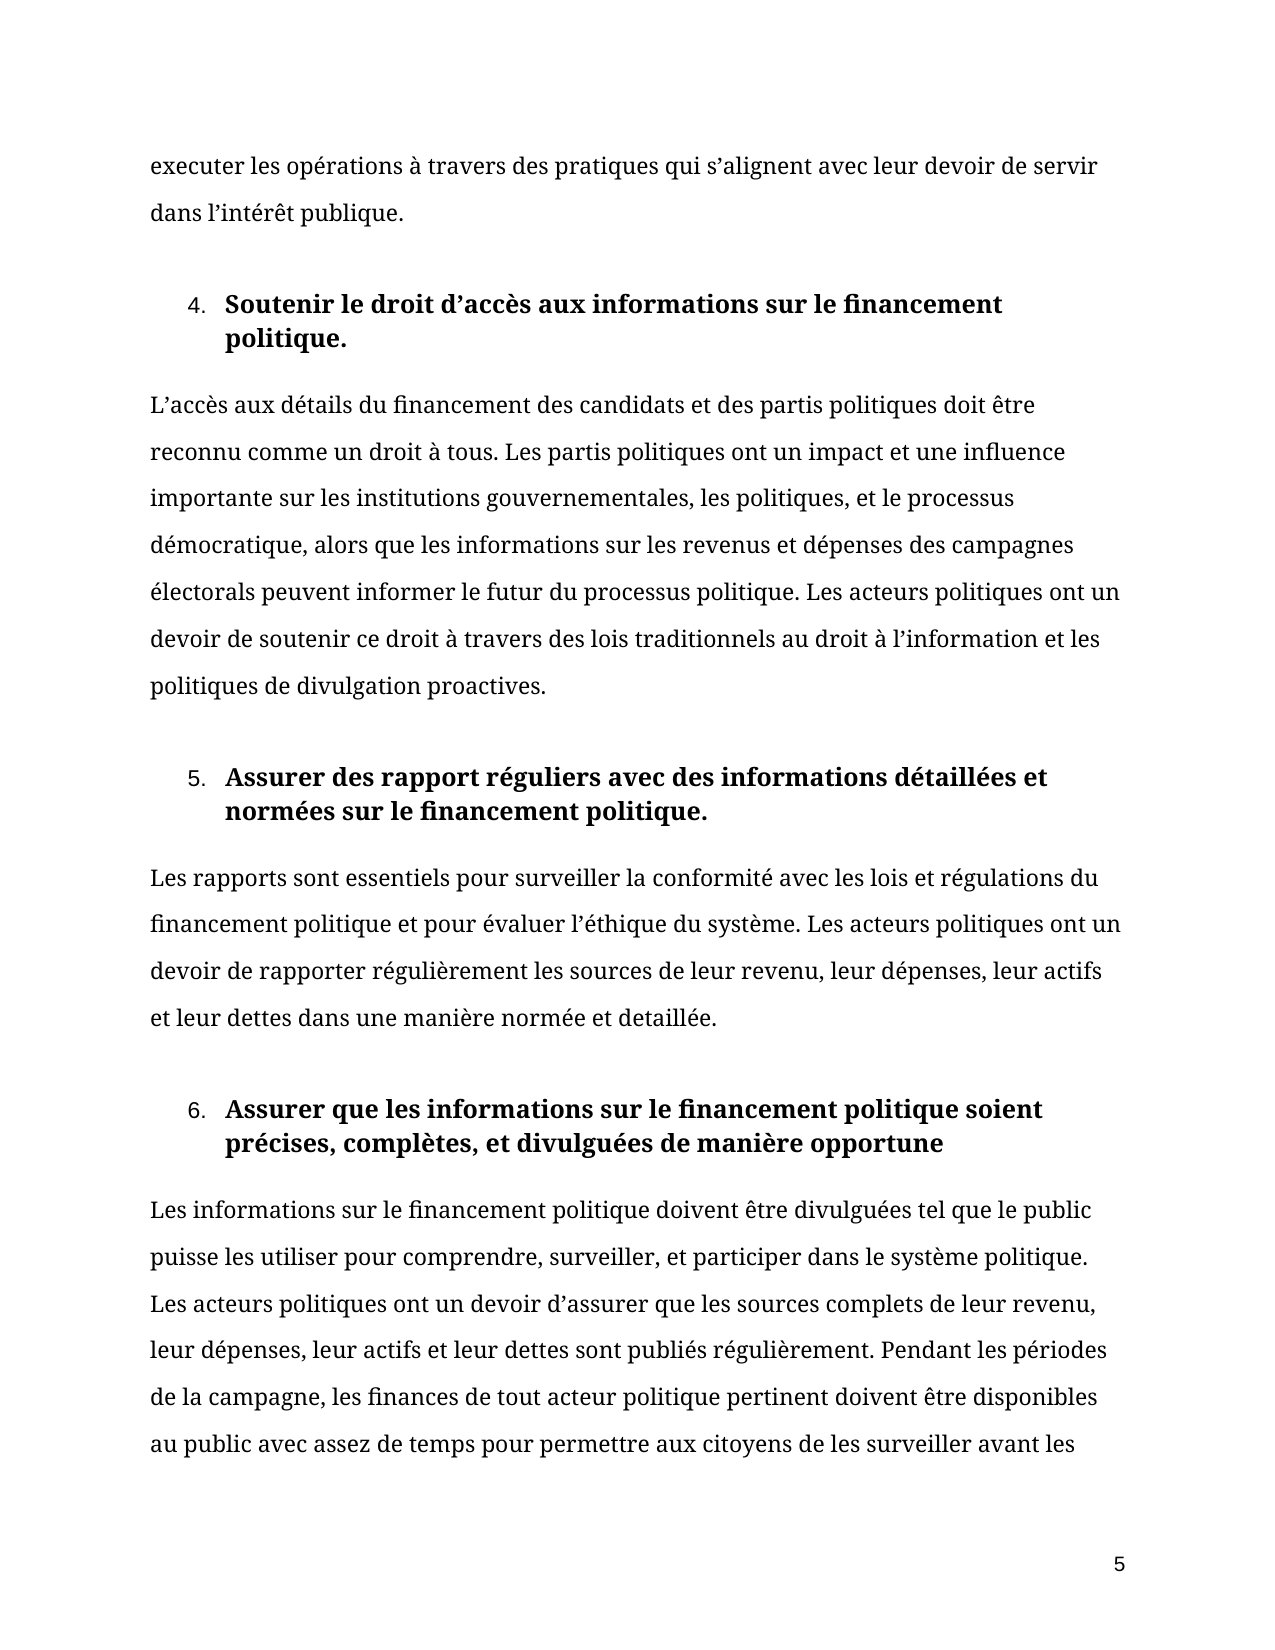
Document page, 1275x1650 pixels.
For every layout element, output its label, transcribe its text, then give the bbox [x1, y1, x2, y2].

text Les informations sur le financement politique doivent être divulguées tel que le public puisse les utiliser pour comprendre, surveiller, et participer dans le système politique. Les acteurs politiques ont un devoir d’assurer que les sources complets de leur revenu, leur dépenses, leur actifs et leur dettes sont publiés régulièrement. Pendant les périodes de la campagne, les finances de tout acteur politique pertinent doivent être disponibles au public avec assez de temps pour permettre aux citoyens de les surveiller avant les [150, 1194, 1125, 1459]
list Assurer que les informations sur le financement politique soient précises, complètes, et divulguées de manière opportune [187, 1092, 1125, 1160]
text Les rapports sont essentiels pour surveiller la conformité avec les lois et régulations du financement politique et pour évaluer l’éthique du système. Les acteurs politiques ont un devoir de rapporter régulièrement les sources de leur revenu, leur dépenses, leur actifs et leur dettes dans une manière normée et detaillée. [150, 861, 1125, 1033]
text executer les opérations à travers des pratiques qui s’alignent avec leur devoir de servir dans l’intérêt publique. [150, 150, 1125, 228]
list Soutenir le droit d’accès aux informations sur le financement politique. [187, 286, 1125, 354]
text L’accès aux détails du financement des candidats et des partis politiques doit être reconnu comme un droit à tous. Les partis politiques ont un impact et une influence importante sur les institutions gouvernementales, les politiques, et le processus démocratique, alors que les informations sur les revenus et dépenses des campagnes électorals peuvent informer le futur du processus politique. Les acteurs politiques ont un devoir de soutenir ce droit à travers des lois traditionnels au droit à l’information et les politiques de divulgation proactives. [150, 388, 1125, 701]
list Assurer des rapport réguliers avec des informations détaillées et normées sur le financement politique. [187, 759, 1125, 827]
